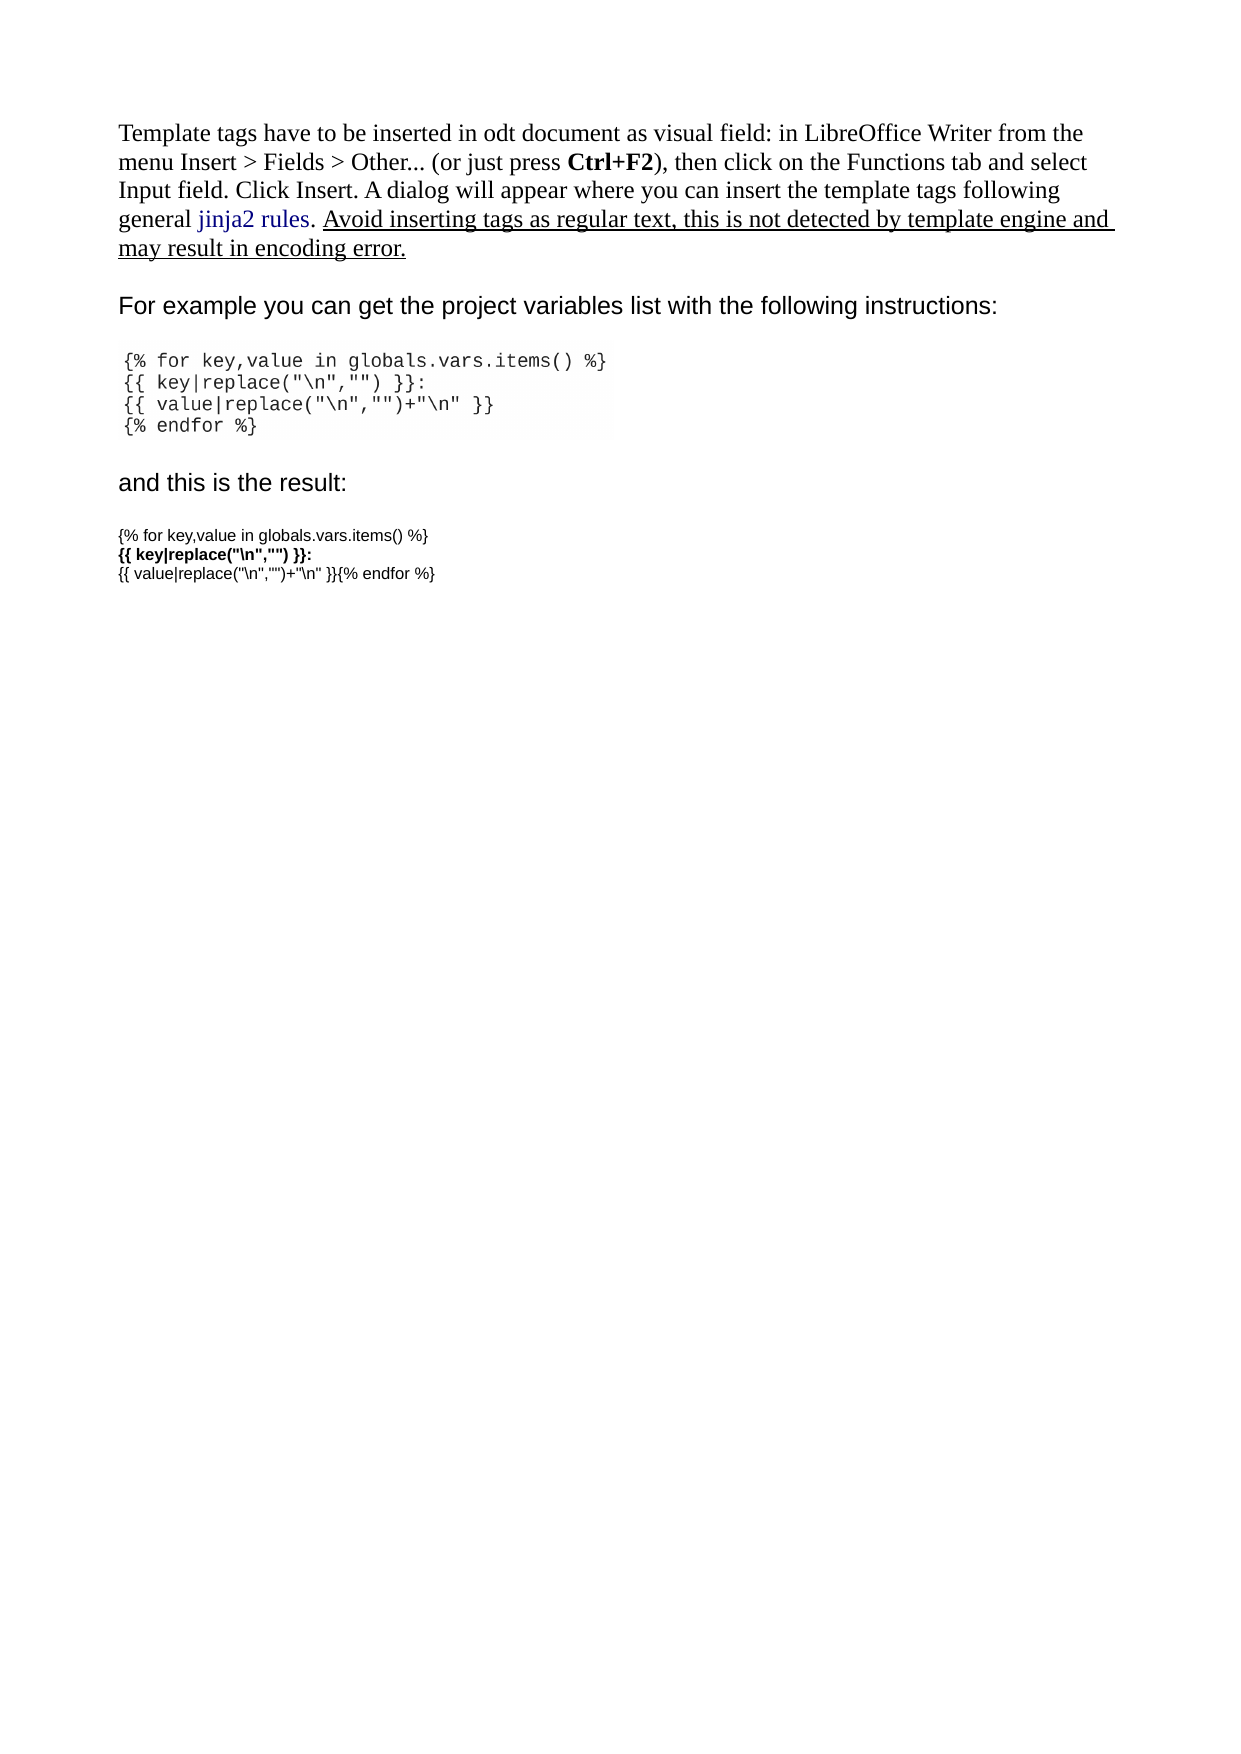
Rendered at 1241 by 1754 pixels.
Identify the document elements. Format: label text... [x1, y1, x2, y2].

picture [118, 340, 615, 440]
text and this is the result: [118, 468, 1122, 497]
text {% for key,value in globals.vars.items() %} {{ key|replace("\n","") }}: [118, 526, 1122, 564]
text {{ value|replace("\n","")+"\n" }}{% endfor %} [118, 564, 1122, 583]
text Template tags have to be inserted in odt document as visual field: in LibreOffice Writer from the menu Insert > Fields > Other... (or just press Ctrl+F2), then click on the Functions tab and select Input field. Click Insert. A dialog will appear where you can insert the template tags following general jinja2 rules. Avoid inserting tags as regular text, this is not detected by template engine and may result in encoding error. [118, 118, 1122, 262]
text For example you can get the project variables list with the following instructions: [118, 291, 1122, 319]
